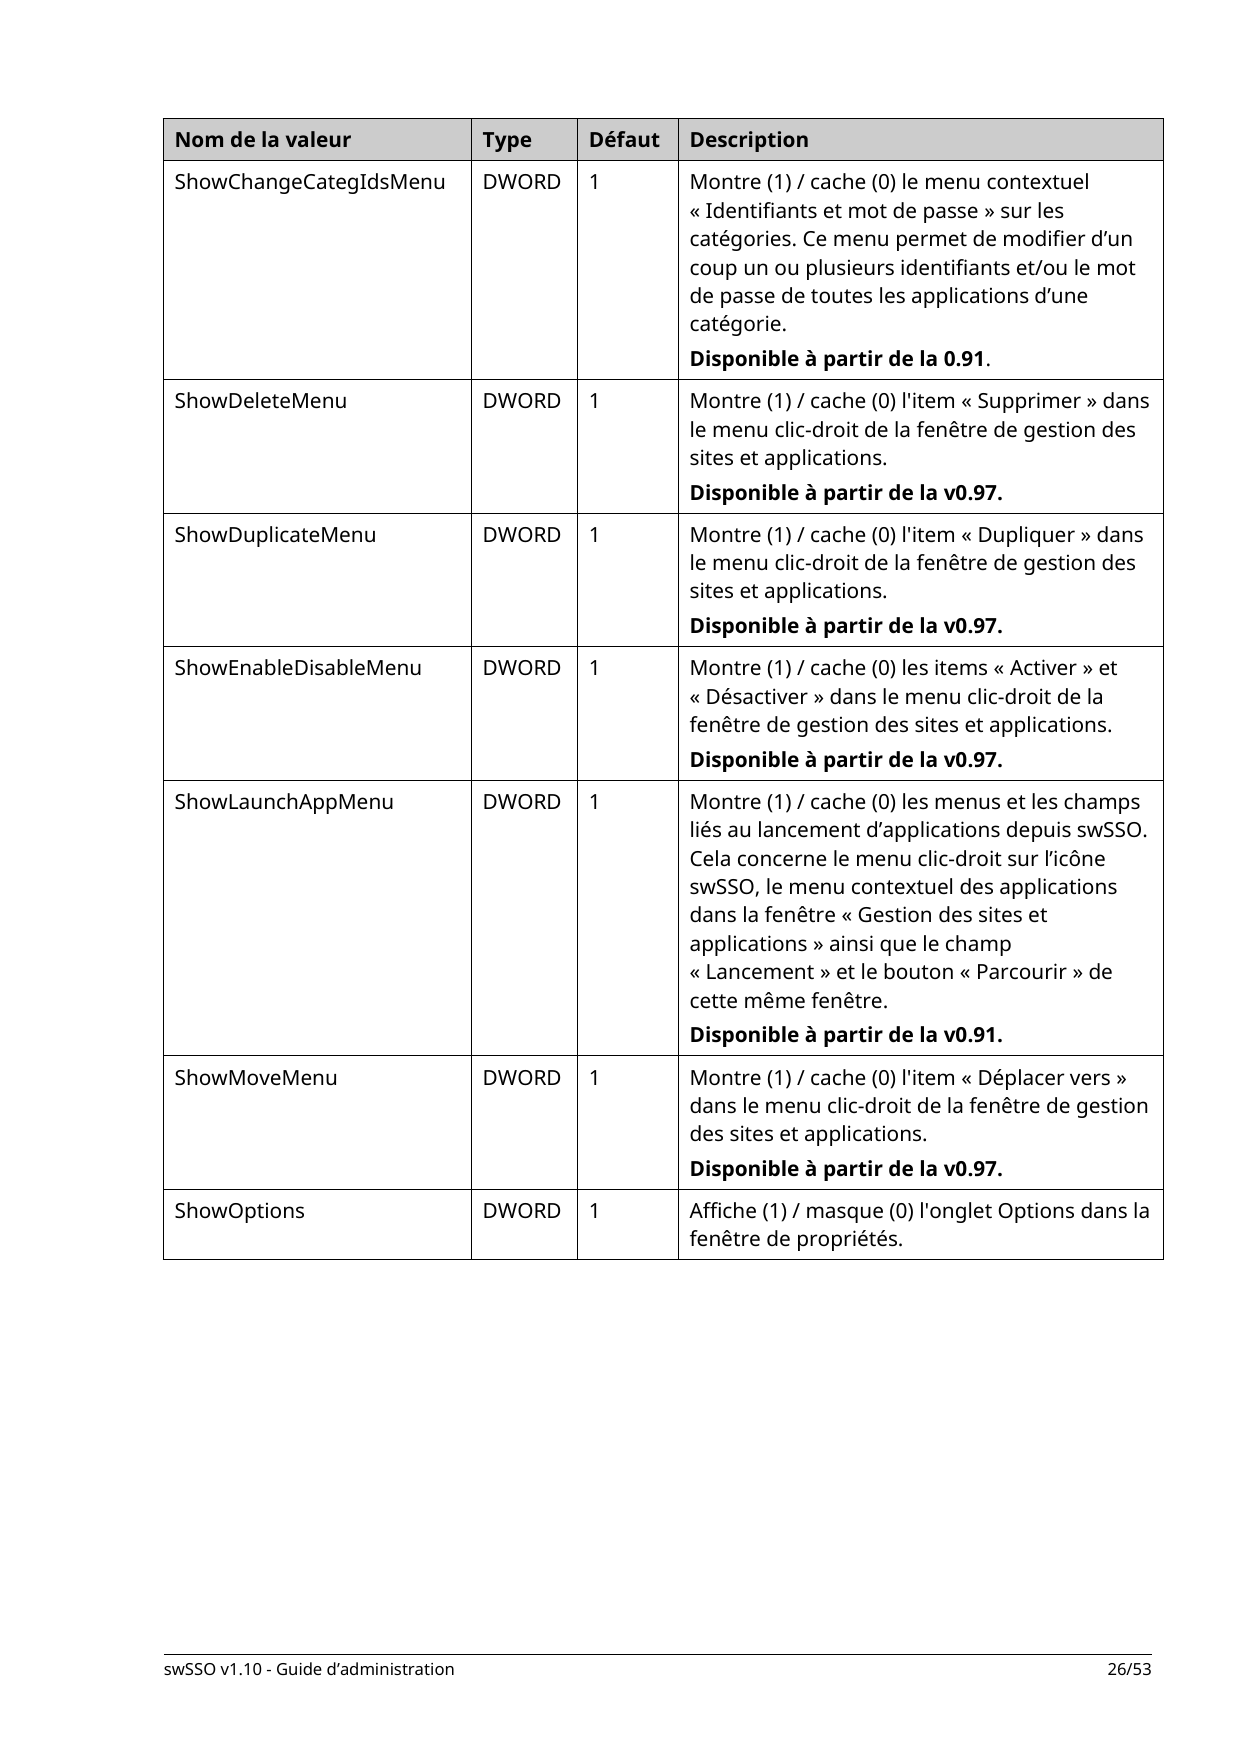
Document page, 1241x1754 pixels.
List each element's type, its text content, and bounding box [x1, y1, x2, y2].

table_header Description [679, 119, 1163, 160]
table_cell ShowEnableDisableMenu [164, 647, 471, 779]
table_cell 1 [578, 514, 678, 646]
table_cell 1 [578, 380, 678, 512]
table_cell ShowDuplicateMenu [164, 514, 471, 646]
table_cell Affiche (1) / masque (0) l'onglet Options dans la fenêtre de propriétés. [679, 1190, 1163, 1259]
table_header Type [472, 119, 577, 160]
table_cell Montre (1) / cache (0) les menus et les champs liés au lancement d’applications depuis swSSO. Cela concerne le menu clic-droit sur l’icône swSSO, le menu contextuel des applications dans la fenêtre « Gestion des sites et applications » ainsi que le champ « Lancement » et le bouton « Parcourir » de cette même fenêtre. Disponible à partir de la v0.91. [679, 781, 1163, 1055]
table_cell 1 [578, 1190, 678, 1259]
table_cell DWORD [472, 647, 577, 779]
table_cell Montre (1) / cache (0) l'item « Supprimer » dans le menu clic-droit de la fenêtre de gestion des sites et applications. Disponible à partir de la v0.97. [679, 380, 1163, 512]
table_cell 1 [578, 1056, 678, 1189]
table_cell ShowChangeCategIdsMenu [164, 161, 471, 379]
table_cell DWORD [472, 380, 577, 512]
table_cell DWORD [472, 781, 577, 1055]
table_cell Montre (1) / cache (0) les items « Activer » et « Désactiver » dans le menu clic-droit de la fenêtre de gestion des sites et applications. Disponible à partir de la v0.97. [679, 647, 1163, 779]
table_header Nom de la valeur [164, 119, 471, 160]
table_cell 1 [578, 161, 678, 379]
table_cell 1 [578, 647, 678, 779]
table_cell Montre (1) / cache (0) le menu contextuel « Identifiants et mot de passe » sur les catégories. Ce menu permet de modifier d’un coup un ou plusieurs identifiants et/ou le mot de passe de toutes les applications d’une catégorie. Disponible à partir de la 0.91. [679, 161, 1163, 379]
table_cell ShowLaunchAppMenu [164, 781, 471, 1055]
table_cell DWORD [472, 514, 577, 646]
table_cell Montre (1) / cache (0) l'item « Dupliquer » dans le menu clic-droit de la fenêtre de gestion des sites et applications. Disponible à partir de la v0.97. [679, 514, 1163, 646]
table_cell 1 [578, 781, 678, 1055]
table_cell ShowDeleteMenu [164, 380, 471, 512]
table_cell ShowOptions [164, 1190, 471, 1259]
table_header Défaut [578, 119, 678, 160]
table_cell DWORD [472, 1056, 577, 1189]
table_cell ShowMoveMenu [164, 1056, 471, 1189]
table_cell DWORD [472, 161, 577, 379]
table_cell Montre (1) / cache (0) l'item « Déplacer vers » dans le menu clic-droit de la fenêtre de gestion des sites et applications. Disponible à partir de la v0.97. [679, 1056, 1163, 1189]
table_cell DWORD [472, 1190, 577, 1259]
